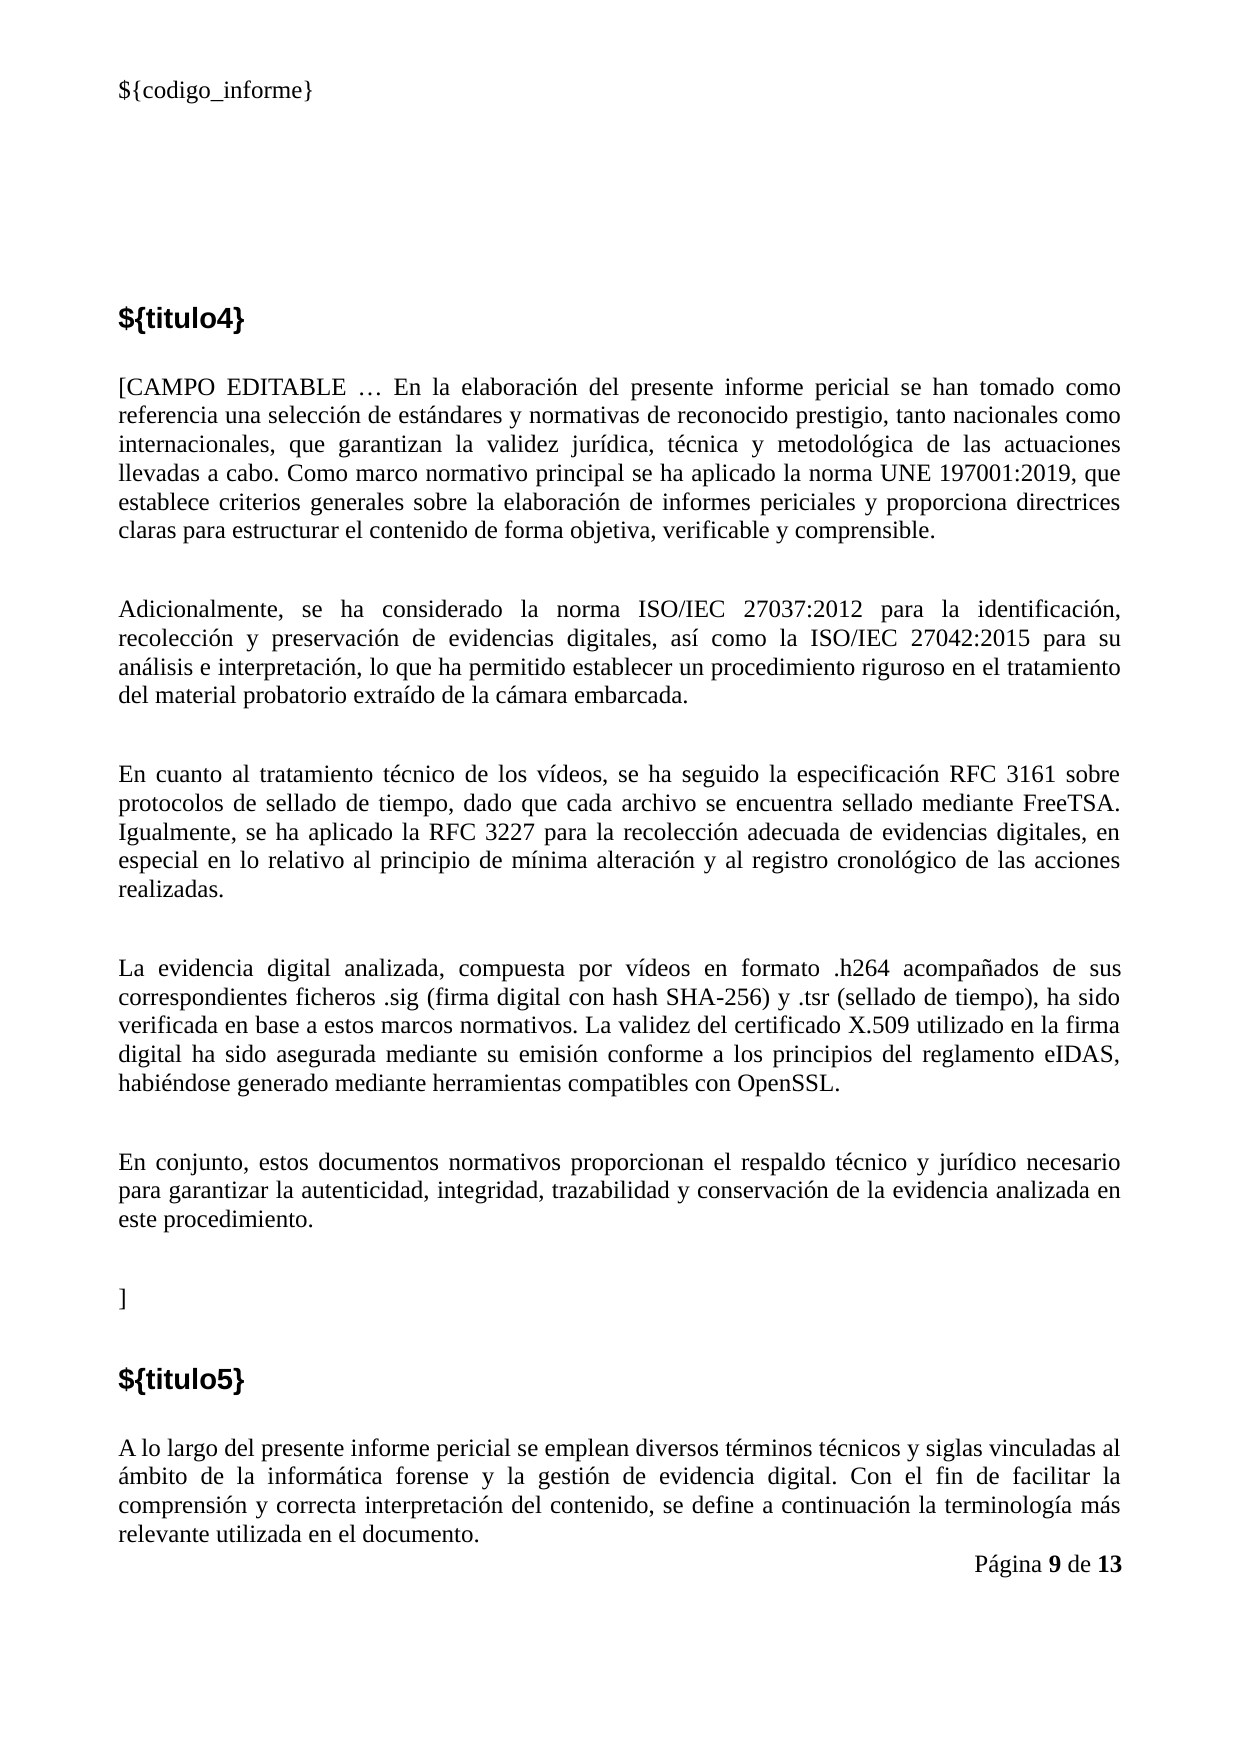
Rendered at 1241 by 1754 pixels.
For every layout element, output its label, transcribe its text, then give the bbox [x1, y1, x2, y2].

text En conjunto, estos documentos normativos proporcionan el respaldo técnico y jurídico necesario para garantizar la autenticidad, integridad, trazabilidad y conservación de la evidencia analizada en este procedimiento. [118, 1147, 1122, 1233]
text ] [118, 1283, 1122, 1312]
text En cuanto al tratamiento técnico de los vídeos, se ha seguido la especificación RFC 3161 sobre protocolos de sellado de tiempo, dado que cada archivo se encuentra sellado mediante FreeTSA. Igualmente, se ha aplicado la RFC 3227 para la recolección adecuada de evidencias digitales, en especial en lo relativo al principio de mínima alteración y al registro cronológico de las acciones realizadas. [118, 759, 1122, 903]
text [CAMPO EDITABLE … En la elaboración del presente informe pericial se han tomado como referencia una selección de estándares y normativas de reconocido prestigio, tanto nacionales como internacionales, que garantizan la validez jurídica, técnica y metodológica de las actuaciones llevadas a cabo. Como marco normativo principal se ha aplicado la norma UNE 197001:2019, que establece criterios generales sobre la elaboración de informes periciales y proporciona directrices claras para estructurar el contenido de forma objetiva, verificable y comprensible. [118, 372, 1122, 544]
text Adicionalmente, se ha considerado la norma ISO/IEC 27037:2012 para la identificación, recolección y preservación de evidencias digitales, así como la ISO/IEC 27042:2015 para su análisis e interpretación, lo que ha permitido establecer un procedimiento riguroso en el tratamiento del material probatorio extraído de la cámara embarcada. [118, 594, 1122, 709]
subtitle ${titulo4} [118, 301, 1122, 334]
subtitle ${titulo5} [118, 1362, 1122, 1395]
text A lo largo del presente informe pericial se emplean diversos términos técnicos y siglas vinculadas al ámbito de la informática forense y la gestión de evidencia digital. Con el fin de facilitar la comprensión y correcta interpretación del contenido, se define a continuación la terminología más relevante utilizada en el documento. [118, 1433, 1122, 1548]
text La evidencia digital analizada, compuesta por vídeos en formato .h264 acompañados de sus correspondientes ficheros .sig (firma digital con hash SHA-256) y .tsr (sellado de tiempo), ha sido verificada en base a estos marcos normativos. La validez del certificado X.509 utilizado en la firma digital ha sido asegurada mediante su emisión conforme a los principios del reglamento eIDAS, habiéndose generado mediante herramientas compatibles con OpenSSL. [118, 953, 1122, 1097]
